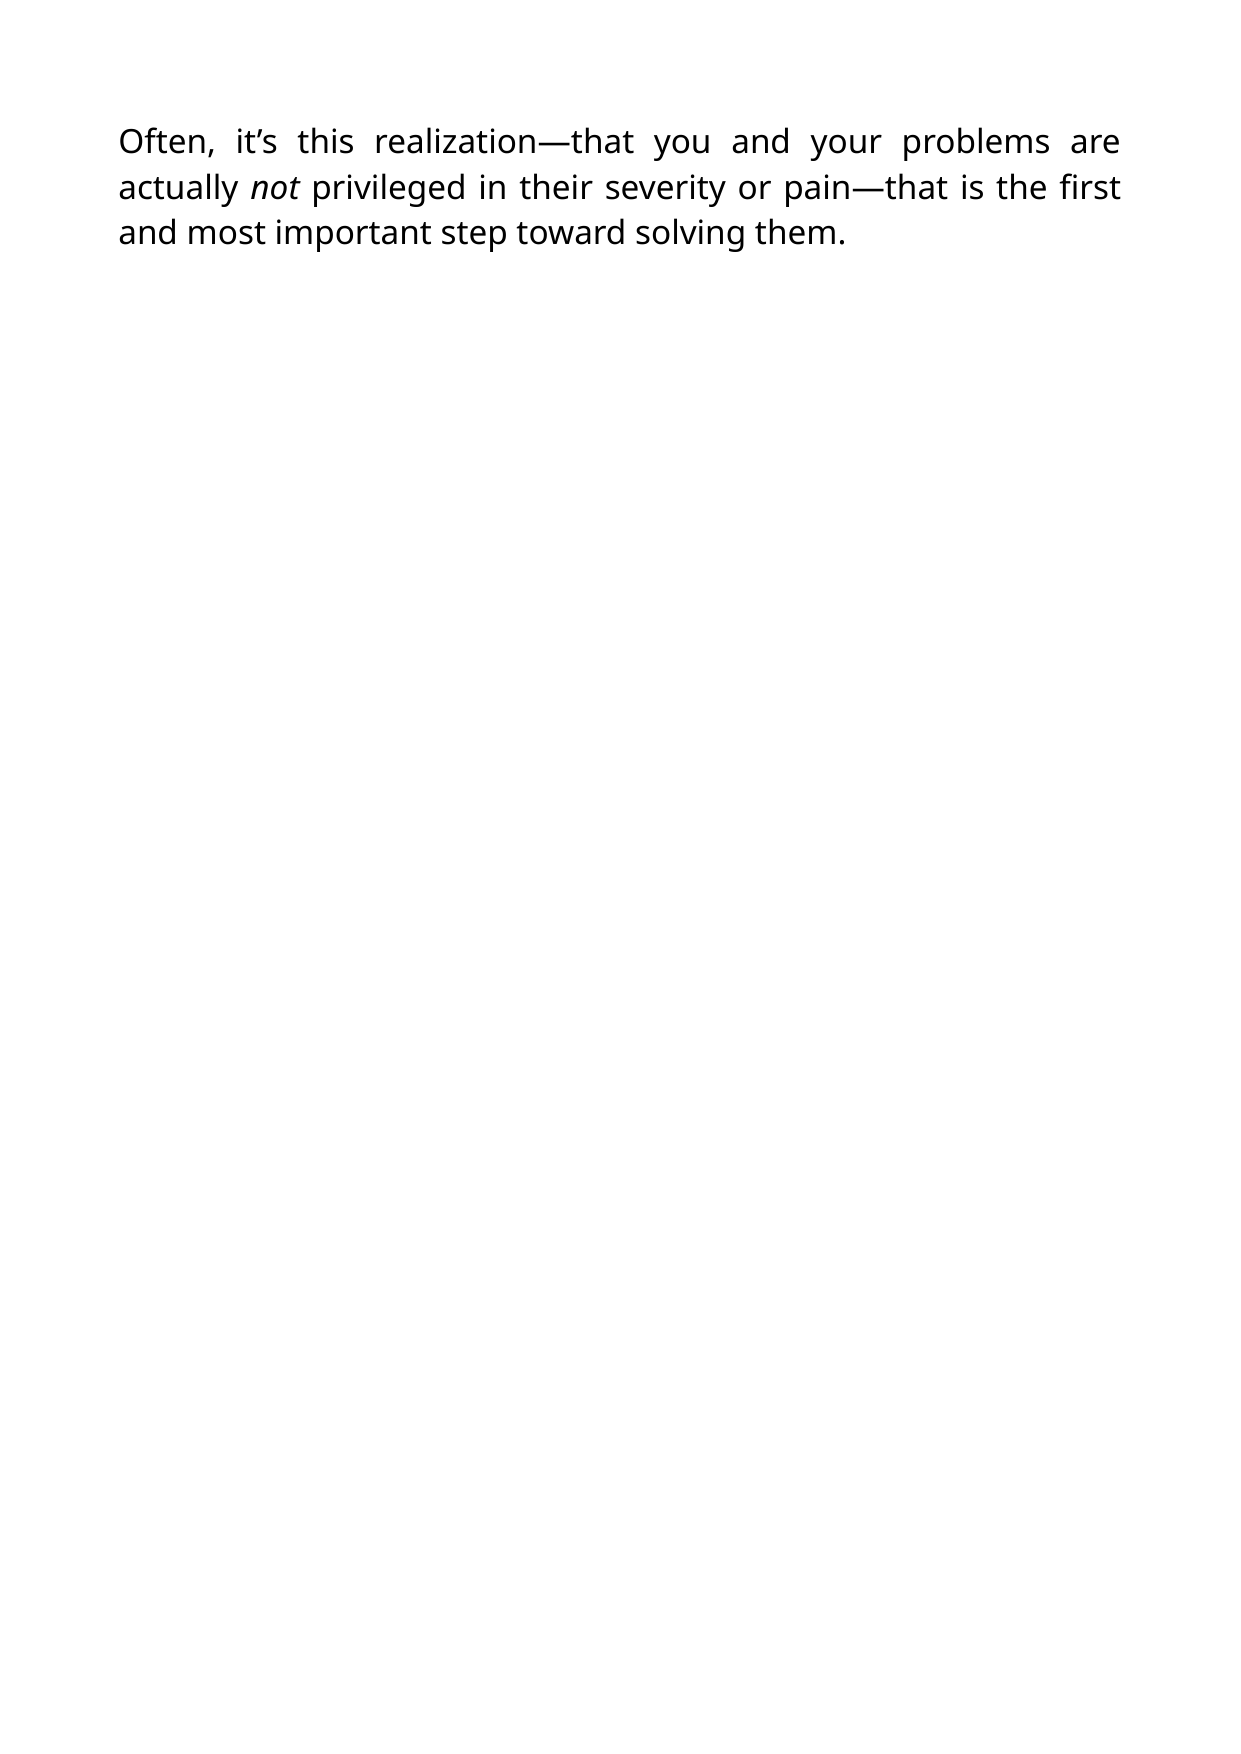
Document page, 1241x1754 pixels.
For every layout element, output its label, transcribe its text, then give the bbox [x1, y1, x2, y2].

text Often, it’s this realization—that you and your problems are actually not privileged in their severity or pain—that is the first and most important step toward solving them. [118, 118, 1122, 254]
